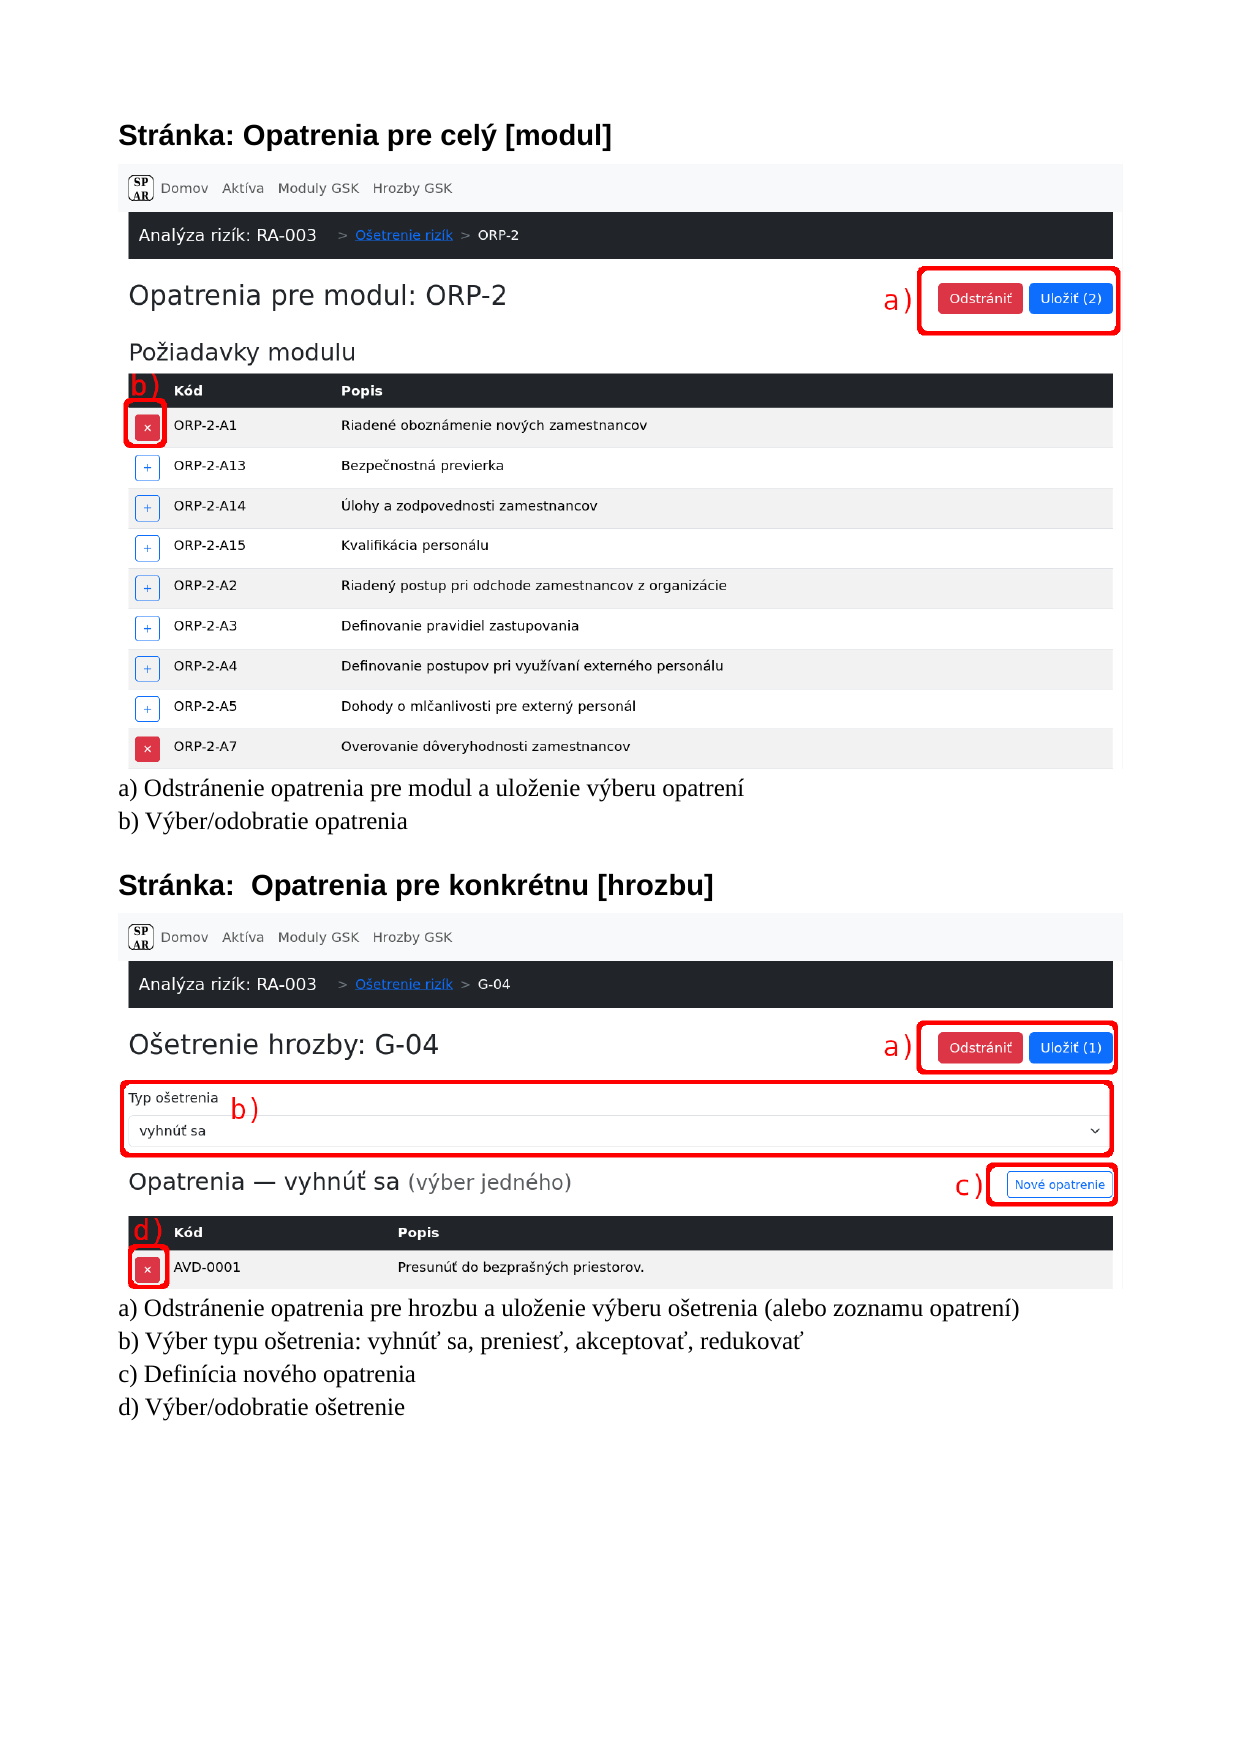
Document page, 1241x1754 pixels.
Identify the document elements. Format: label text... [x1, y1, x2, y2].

picture [118, 164, 1123, 769]
picture [118, 913, 1123, 1289]
text a) Odstránenie opatrenia pre hrozbu a uloženie výberu ošetrenia (alebo zoznamu opatrení) b) Výber typu ošetrenia: vyhnúť sa, preniesť, akceptovať, redukovať c) Definícia nového opatrenia d) Výber/odobratie ošetrenie [118, 1289, 1122, 1421]
text a) Odstránenie opatrenia pre modul a uloženie výberu opatrení b) Výber/odobratie opatrenia [118, 769, 1122, 834]
subtitle Stránka: Opatrenia pre konkrétnu [hrozbu] [118, 868, 1122, 901]
subtitle Stránka: Opatrenia pre celý [modul] [118, 118, 1122, 152]
